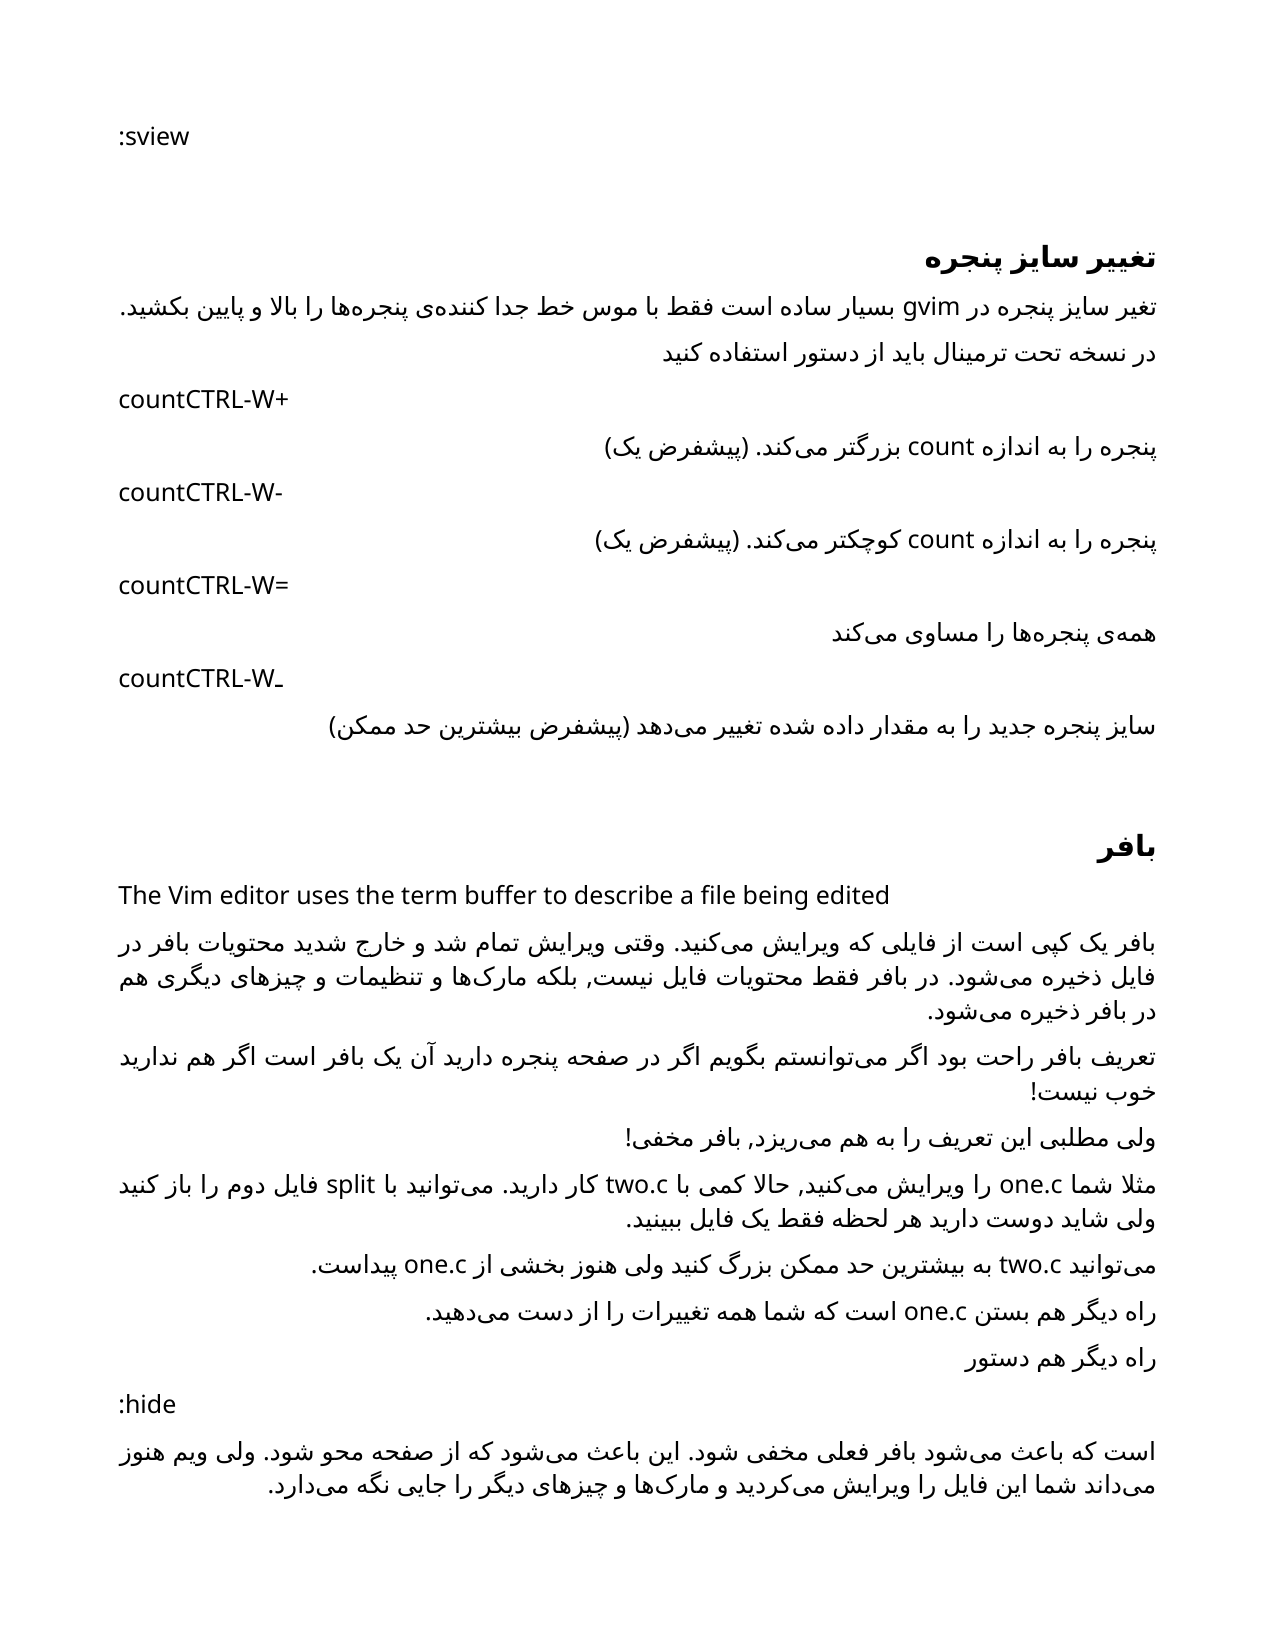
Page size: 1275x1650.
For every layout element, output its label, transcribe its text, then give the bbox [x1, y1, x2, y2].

text ولی مطلبی این تعریف را به هم می‌ریزد, بافر مخفی! [118, 1120, 1157, 1154]
text مثلا شما one.c را ویرایش می‌کنید, حالا کمی با two.c کار دارید. می‌توانید با split فایل دوم را باز کنید ولی شاید دوست دارید هر لحظه فقط یک فایل ببینید. [118, 1166, 1157, 1234]
subtitle بافر [118, 826, 1157, 865]
text countCTRL-W= [118, 568, 1157, 602]
text countCTRL-W- [118, 475, 1157, 509]
text می‌توانید two.c به بیشترین حد ممکن بزرگ کنید ولی هنوز بخشی از one.c پیداست. [118, 1247, 1157, 1281]
text در نسخه تحت ترمینال باید از دستور استفاده کنید [118, 335, 1157, 369]
text تعریف بافر راحت بود اگر می‌توانستم بگویم اگر در صفحه پنجره دارید آن یک بافر است اگر هم ندارید خوب نیست! [118, 1039, 1157, 1107]
text سایز پنجره جدید را به مقدار داده شده تغییر می‌دهد (پیشفرض بیشترین حد ممکن) [118, 707, 1157, 742]
text :hide [118, 1387, 1157, 1421]
text راه دیگر هم دستور [118, 1340, 1157, 1374]
text countCTRL-Wـ [118, 661, 1157, 695]
text پنجره را به اندازه count کوچکتر می‌کند. (پیشفرض یک) [118, 521, 1157, 555]
subtitle تغییر سایز پنجره [118, 236, 1157, 276]
text تغیر سایز پنجره در gvim بسیار ساده است فقط با موس خط جدا کننده‌ی پنجره‌ها را بالا و پایین بکشید. [118, 288, 1157, 322]
text countCTRL-W+ [118, 382, 1157, 416]
text راه دیگر هم بستن one.c است که شما همه تغییرات را از دست می‌دهید. [118, 1293, 1157, 1327]
text پنجره را به اندازه count بزرگتر می‌کند. (پیشفرض یک) [118, 428, 1157, 462]
text بافر یک کپی است از فایلی که ویرایش می‌کنید. وقتی ویرایش تمام شد و خارج شدید محتویات بافر در فایل ذخیره می‌شود. در بافر فقط محتویات فایل نیست, بلکه مارک‌ها و تنظیمات و چیزهای دیگری هم در بافر ذخیره می‌شود. [118, 924, 1157, 1027]
text The Vim editor uses the term buffer to describe a file being edited [118, 878, 1157, 912]
text :sview [118, 118, 1157, 152]
text همه‌ی پنجره‌ها را مساوی می‌کند [118, 614, 1157, 648]
text است که باعث می‌شود بافر فعلی مخفی شود. این باعث می‌شود که از صفحه محو شود. ولی ویم هنوز می‌داند شما این فایل را ویرایش می‌کردید و مارک‌ها و چیزهای دیگر را جایی نگه می‌دارد. [118, 1433, 1157, 1501]
